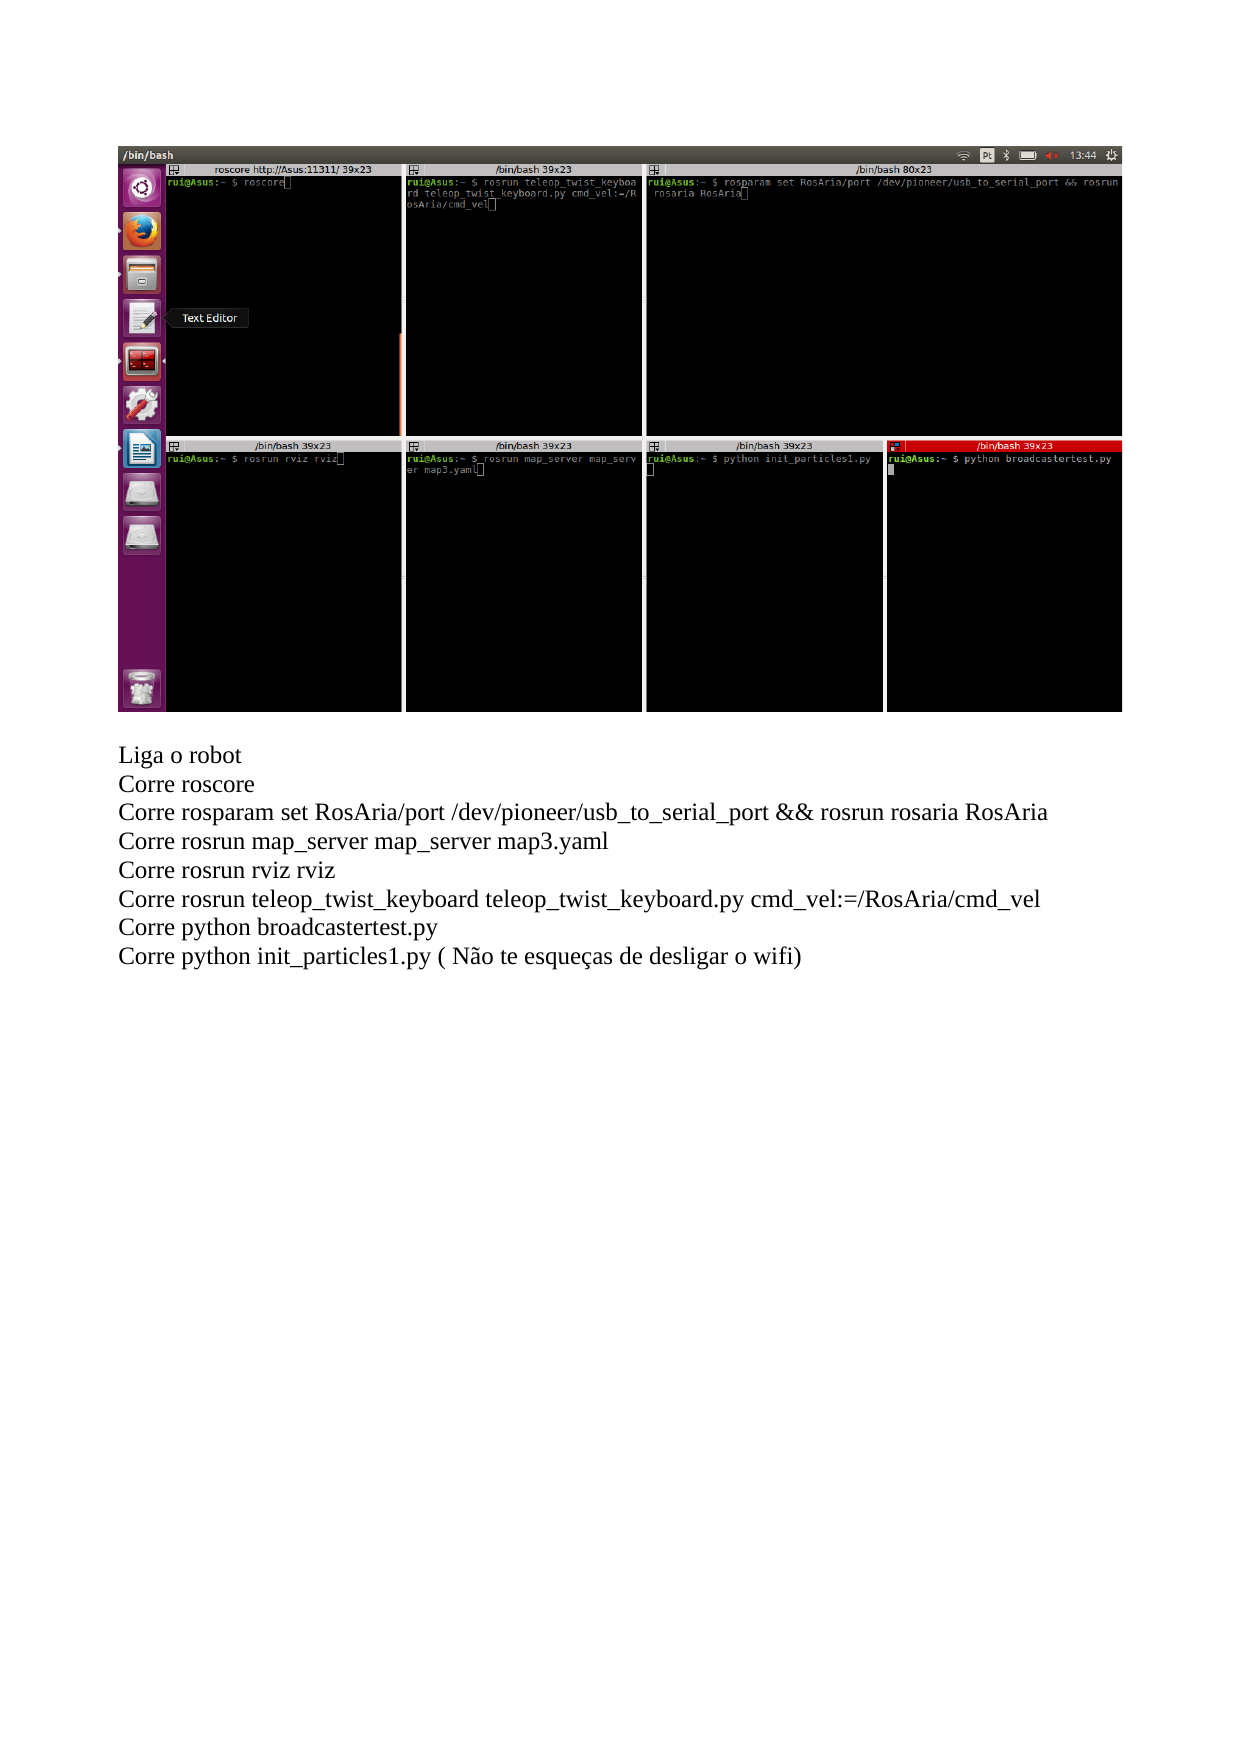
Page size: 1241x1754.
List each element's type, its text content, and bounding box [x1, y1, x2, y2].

text Corre rosrun rviz rviz [118, 855, 1122, 884]
picture [118, 146, 1123, 712]
text Corre python init_particles1.py ( Não te esqueças de desligar o wifi) [118, 941, 1122, 970]
text Corre rosparam set RosAria/port /dev/pioneer/usb_to_serial_port && rosrun rosaria RosAria [118, 797, 1122, 826]
text Corre python broadcastertest.py [118, 912, 1122, 941]
text Corre roscore [118, 769, 1122, 797]
text Corre rosrun teleop_twist_keyboard teleop_twist_keyboard.py cmd_vel:=/RosAria/cmd_vel [118, 884, 1122, 912]
text Liga o robot [118, 740, 1122, 769]
text Corre rosrun map_server map_server map3.yaml [118, 826, 1122, 855]
